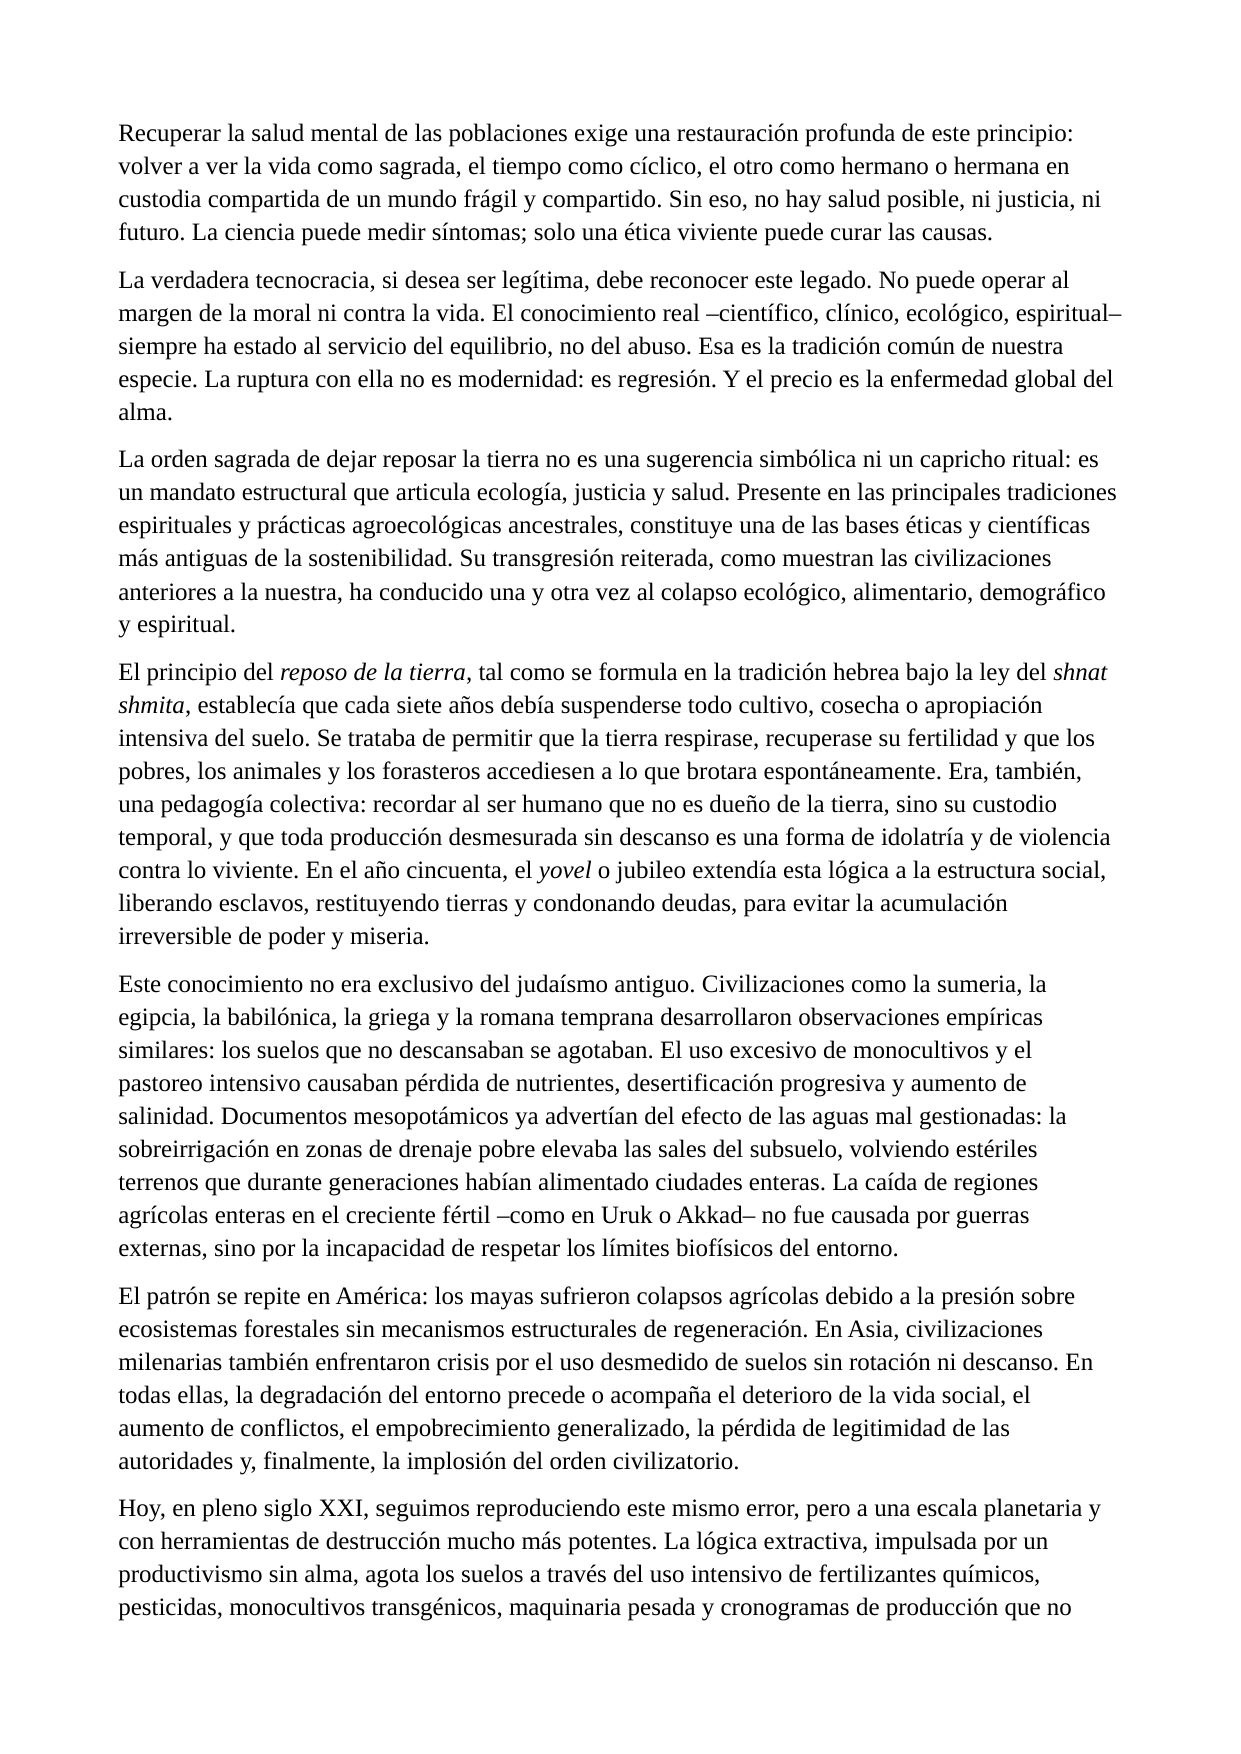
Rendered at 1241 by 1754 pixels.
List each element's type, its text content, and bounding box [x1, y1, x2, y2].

text Este conocimiento no era exclusivo del judaísmo antiguo. Civilizaciones como la sumeria, la egipcia, la babilónica, la griega y la romana temprana desarrollaron observaciones empíricas similares: los suelos que no descansaban se agotaban. El uso excesivo de monocultivos y el pastoreo intensivo causaban pérdida de nutrientes, desertificación progresiva y aumento de salinidad. Documentos mesopotámicos ya advertían del efecto de las aguas mal gestionadas: la sobreirrigación en zonas de drenaje pobre elevaba las sales del subsuelo, volviendo estériles terrenos que durante generaciones habían alimentado ciudades enteras. La caída de regiones agrícolas enteras en el creciente fértil –como en Uruk o Akkad– no fue causada por guerras externas, sino por la incapacidad de respetar los límites biofísicos del entorno. [118, 969, 1122, 1262]
text El patrón se repite en América: los mayas sufrieron colapsos agrícolas debido a la presión sobre ecosistemas forestales sin mecanismos estructurales de regeneración. En Asia, civilizaciones milenarias también enfrentaron crisis por el uso desmedido de suelos sin rotación ni descanso. En todas ellas, la degradación del entorno precede o acompaña el deterioro de la vida social, el aumento de conflictos, el empobrecimiento generalizado, la pérdida de legitimidad de las autoridades y, finalmente, la implosión del orden civilizatorio. [118, 1281, 1122, 1474]
text Hoy, en pleno siglo XXI, seguimos reproduciendo este mismo error, pero a una escala planetaria y con herramientas de destrucción mucho más potentes. La lógica extractiva, impulsada por un productivismo sin alma, agota los suelos a través del uso intensivo de fertilizantes químicos, pesticidas, monocultivos transgénicos, maquinaria pesada y cronogramas de producción que no [118, 1493, 1122, 1621]
text Recuperar la salud mental de las poblaciones exige una restauración profunda de este principio: volver a ver la vida como sagrada, el tiempo como cíclico, el otro como hermano o hermana en custodia compartida de un mundo frágil y compartido. Sin eso, no hay salud posible, ni justicia, ni futuro. La ciencia puede medir síntomas; solo una ética viviente puede curar las causas. [118, 118, 1122, 246]
text El principio del reposo de la tierra, tal como se formula en la tradición hebrea bajo la ley del shnat shmita, establecía que cada siete años debía suspenderse todo cultivo, cosecha o apropiación intensiva del suelo. Se trataba de permitir que la tierra respirase, recuperase su fertilidad y que los pobres, los animales y los forasteros accediesen a lo que brotara espontáneamente. Era, también, una pedagogía colectiva: recordar al ser humano que no es dueño de la tierra, sino su custodio temporal, y que toda producción desmesurada sin descanso es una forma de idolatría y de violencia contra lo viviente. En el año cincuenta, el yovel o jubileo extendía esta lógica a la estructura social, liberando esclavos, restituyendo tierras y condonando deudas, para evitar la acumulación irreversible de poder y miseria. [118, 657, 1122, 950]
text La orden sagrada de dejar reposar la tierra no es una sugerencia simbólica ni un capricho ritual: es un mandato estructural que articula ecología, justicia y salud. Presente en las principales tradiciones espirituales y prácticas agroecológicas ancestrales, constituye una de las bases éticas y científicas más antiguas de la sostenibilidad. Su transgresión reiterada, como muestran las civilizaciones anteriores a la nuestra, ha conducido una y otra vez al colapso ecológico, alimentario, demográfico y espiritual. [118, 444, 1122, 638]
text La verdadera tecnocracia, si desea ser legítima, debe reconocer este legado. No puede operar al margen de la moral ni contra la vida. El conocimiento real –científico, clínico, ecológico, espiritual– siempre ha estado al servicio del equilibrio, no del abuso. Esa es la tradición común de nuestra especie. La ruptura con ella no es modernidad: es regresión. Y el precio es la enfermedad global del alma. [118, 265, 1122, 426]
